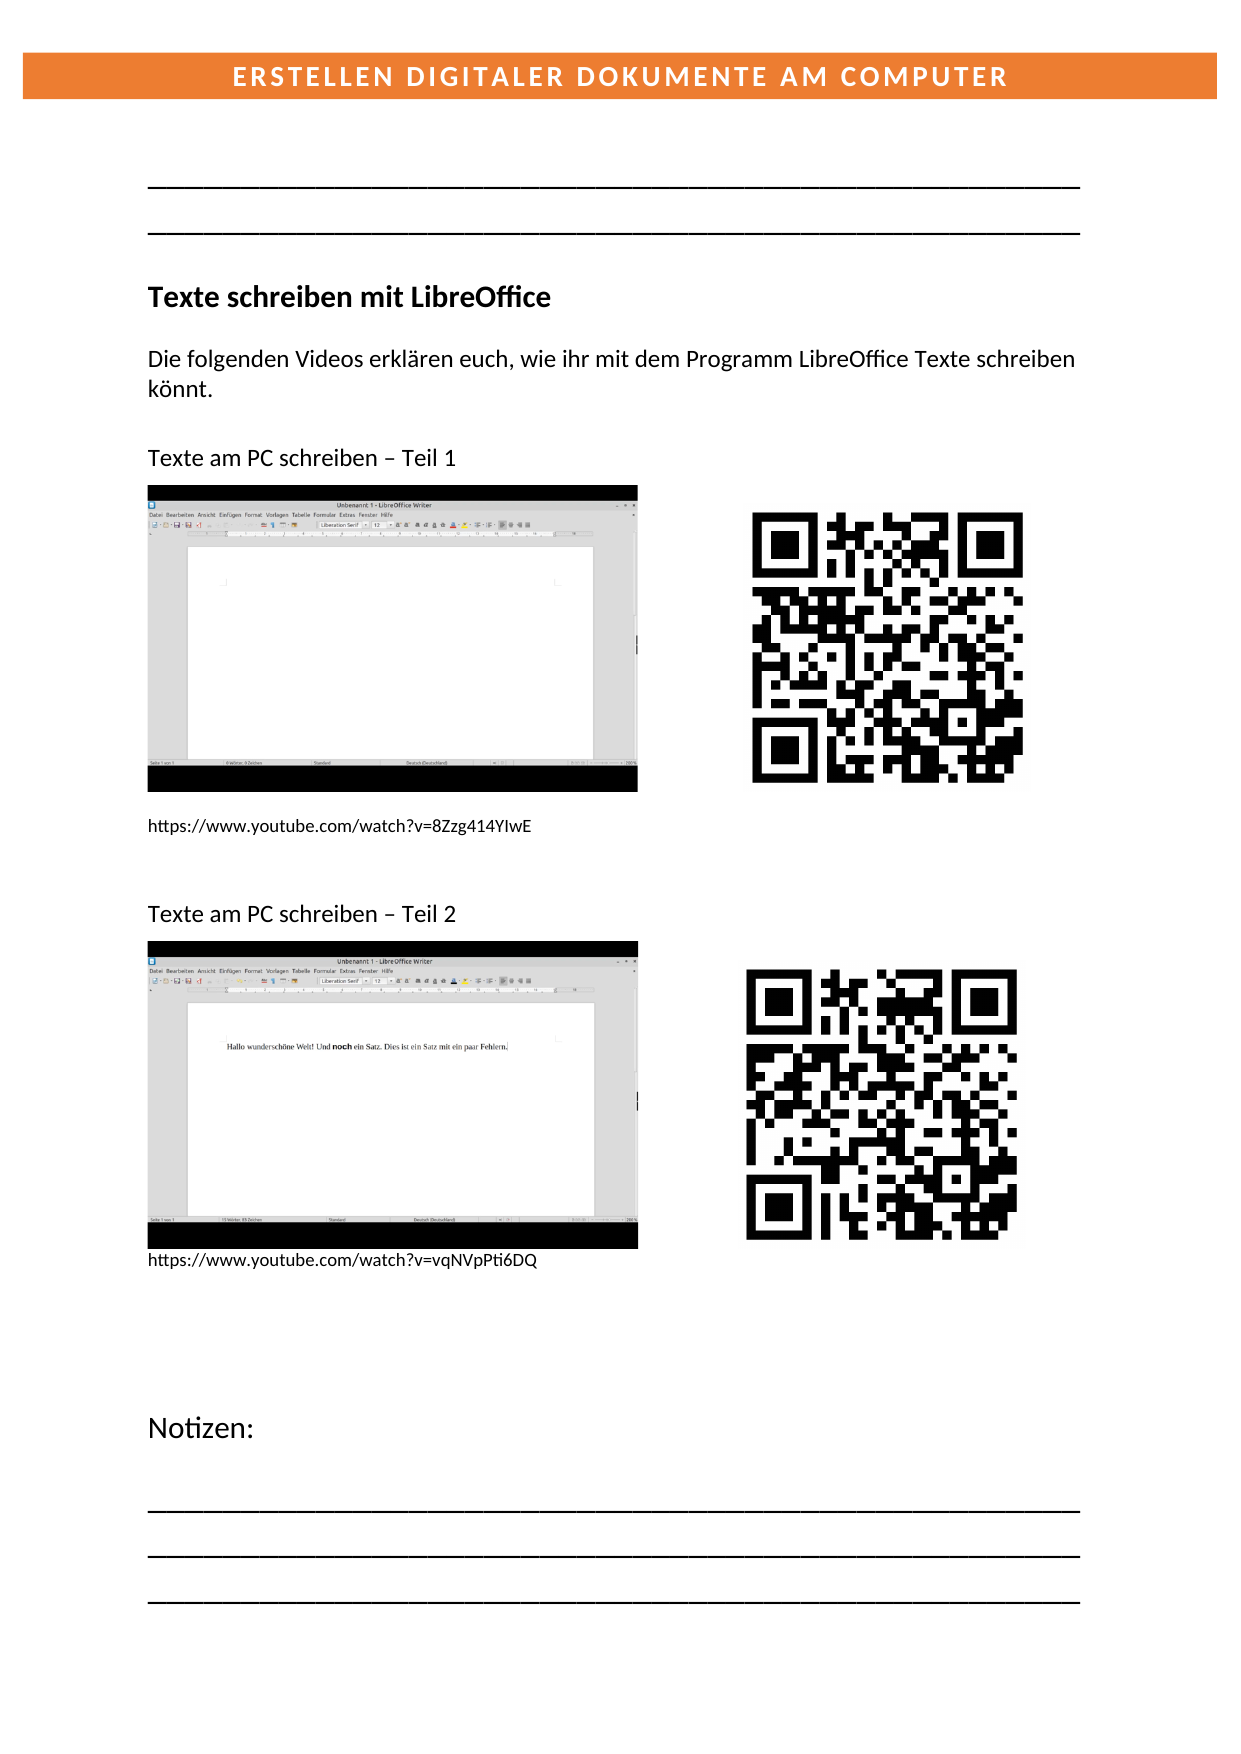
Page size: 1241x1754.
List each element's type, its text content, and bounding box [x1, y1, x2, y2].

picture [147, 941, 639, 1249]
text ______________________________________________________________________________________________________________________________________________________ [148, 1472, 1093, 1609]
picture [743, 503, 1032, 792]
text Texte am PC schreiben – Teil 1 [148, 442, 1093, 473]
text Notizen: [148, 1408, 1093, 1447]
text Texte schreiben mit LibreOffice [148, 277, 1093, 316]
text ____________________________________________________________________________________________________ [148, 148, 1093, 239]
text https://www.youtube.com/watch?v=8Zzg414YIwE [148, 814, 1093, 837]
picture [737, 960, 1026, 1249]
text https://www.youtube.com/watch?v=vqNVpPti6DQ [148, 1248, 1093, 1271]
text Die folgenden Videos erklären euch, wie ihr mit dem Programm LibreOffice Texte schreiben könnt. [148, 343, 1093, 404]
picture [147, 485, 638, 792]
text Texte am PC schreiben – Teil 2 [148, 898, 1093, 929]
